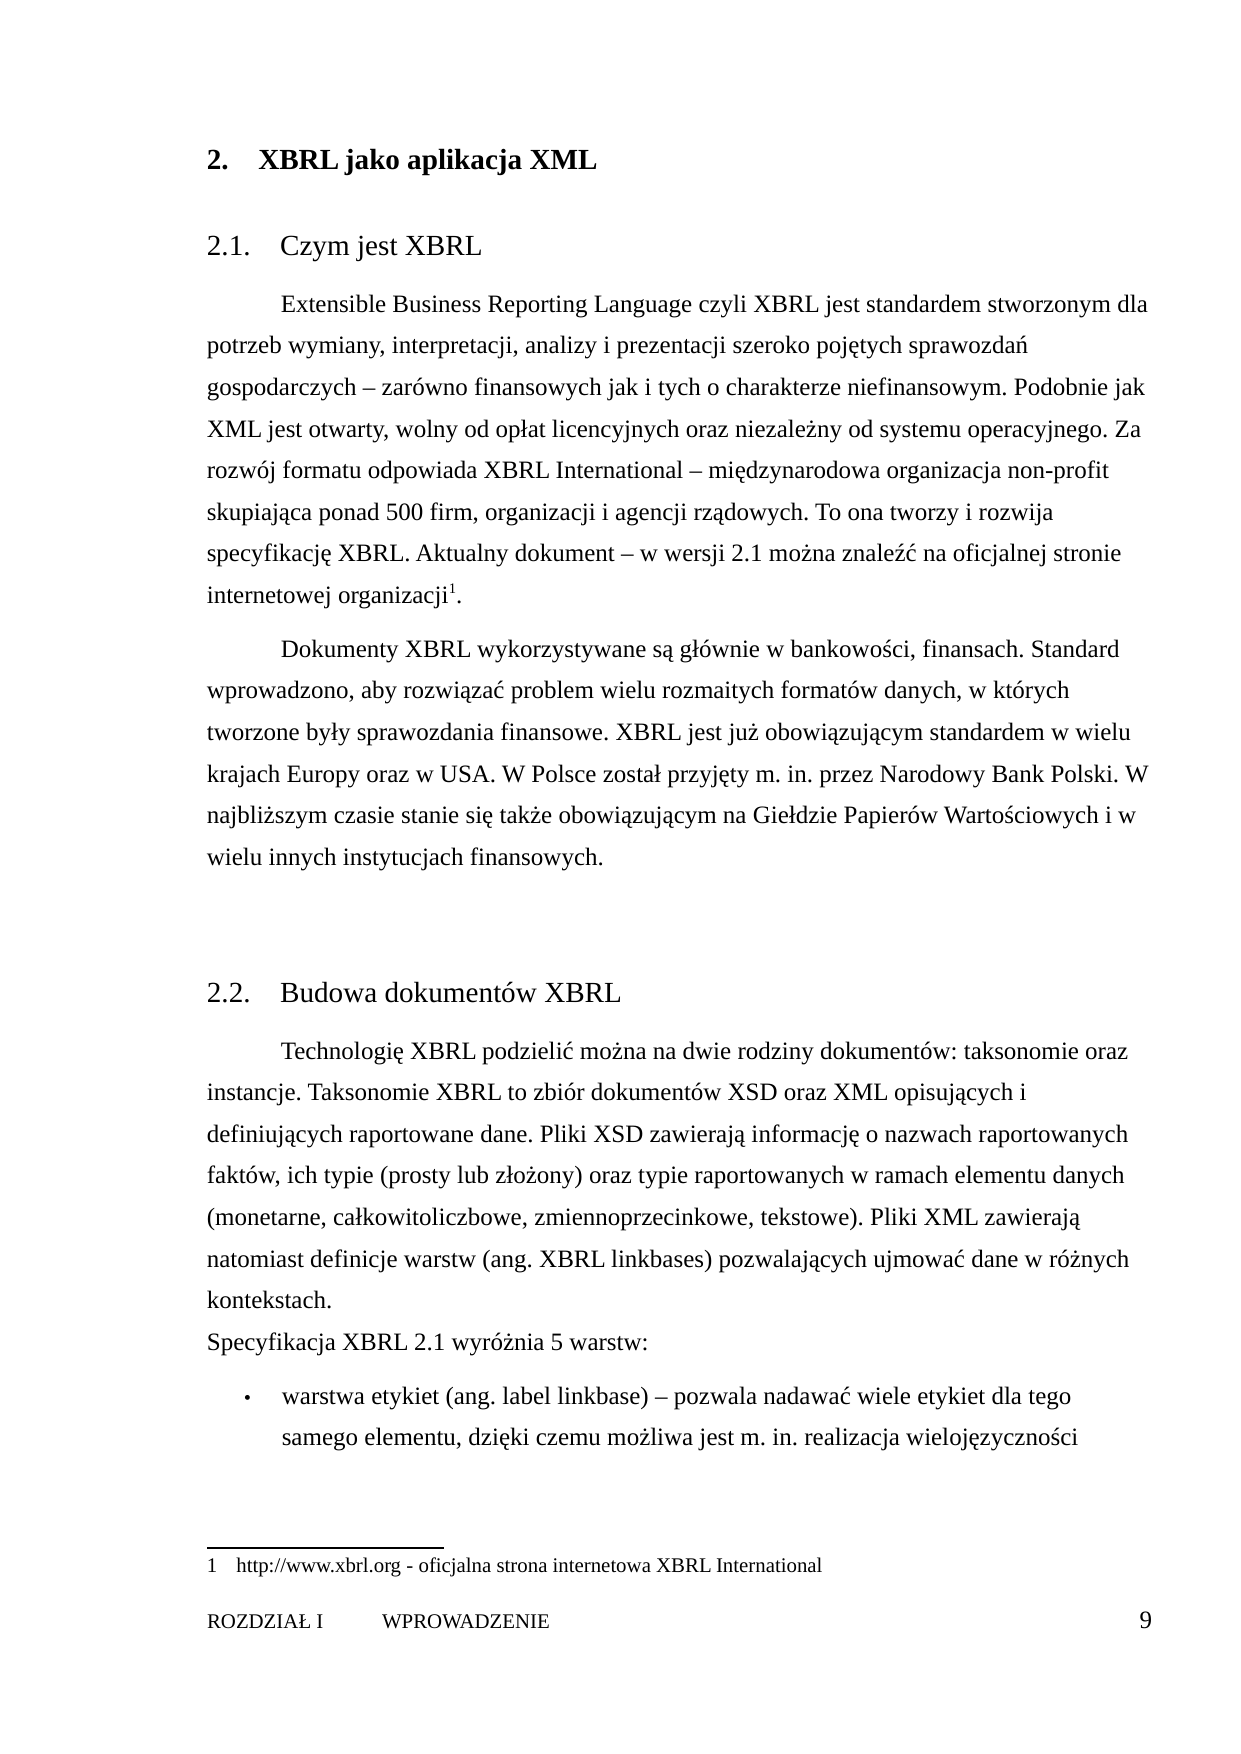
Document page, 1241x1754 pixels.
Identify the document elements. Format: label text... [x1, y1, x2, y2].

text Extensible Business Reporting Language czyli XBRL jest standardem stworzonym dla potrzeb wymiany, interpretacji, analizy i prezentacji szeroko pojętych sprawozdań gospodarczych – zarówno finansowych jak i tych o charakterze niefinansowym. Podobnie jak XML jest otwarty, wolny od opłat licencyjnych oraz niezależny od systemu operacyjnego. Za rozwój formatu odpowiada XBRL International – międzynarodowa organizacja non-profit skupiająca ponad 500 firm, organizacji i agencji rządowych. To ona tworzy i rozwija specyfikację XBRL. Aktualny dokument – w wersji 2.1 można znaleźć na oficjalnej stronie internetowej organizacji. [207, 290, 1152, 609]
text http://www.xbrl.org - oficjalna strona internetowa XBRL International [207, 1554, 1152, 1577]
text Dokumenty XBRL wykorzystywane są głównie w bankowości, finansach. Standard wprowadzono, aby rozwiązać problem wielu rozmaitych formatów danych, w których tworzone były sprawozdania finansowe. XBRL jest już obowiązującym standardem w wielu krajach Europy oraz w USA. W Polsce został przyjęty m. in. przez Narodowy Bank Polski. W najbliższym czasie stanie się także obowiązującym na Giełdzie Papierów Wartościowych i w wielu innych instytucjach finansowych. [207, 635, 1152, 871]
subtitle Czym jest XBRL [207, 229, 1152, 261]
subtitle XBRL jako aplikacja XML [207, 143, 1152, 175]
text Specyfikacja XBRL 2.1 wyróżnia 5 warstw: [207, 1328, 1152, 1356]
list warstwa etykiet (ang. label linkbase) – pozwala nadawać wiele etykiet dla tego samego elementu, dzięki czemu możliwa jest m. in. realizacja wielojęzyczności [244, 1382, 1152, 1451]
text Technologię XBRL podzielić można na dwie rodziny dokumentów: taksonomie oraz instancje. Taksonomie XBRL to zbiór dokumentów XSD oraz XML opisujących i definiujących raportowane dane. Pliki XSD zawierają informację o nazwach raportowanych faktów, ich typie (prosty lub złożony) oraz typie raportowanych w ramach elementu danych (monetarne, całkowitoliczbowe, zmiennoprzecinkowe, tekstowe). Pliki XML zawierają natomiast definicje warstw (ang. XBRL linkbases) pozwalających ujmować dane w różnych kontekstach. [207, 1037, 1152, 1314]
subtitle Budowa dokumentów XBRL [207, 976, 1152, 1008]
